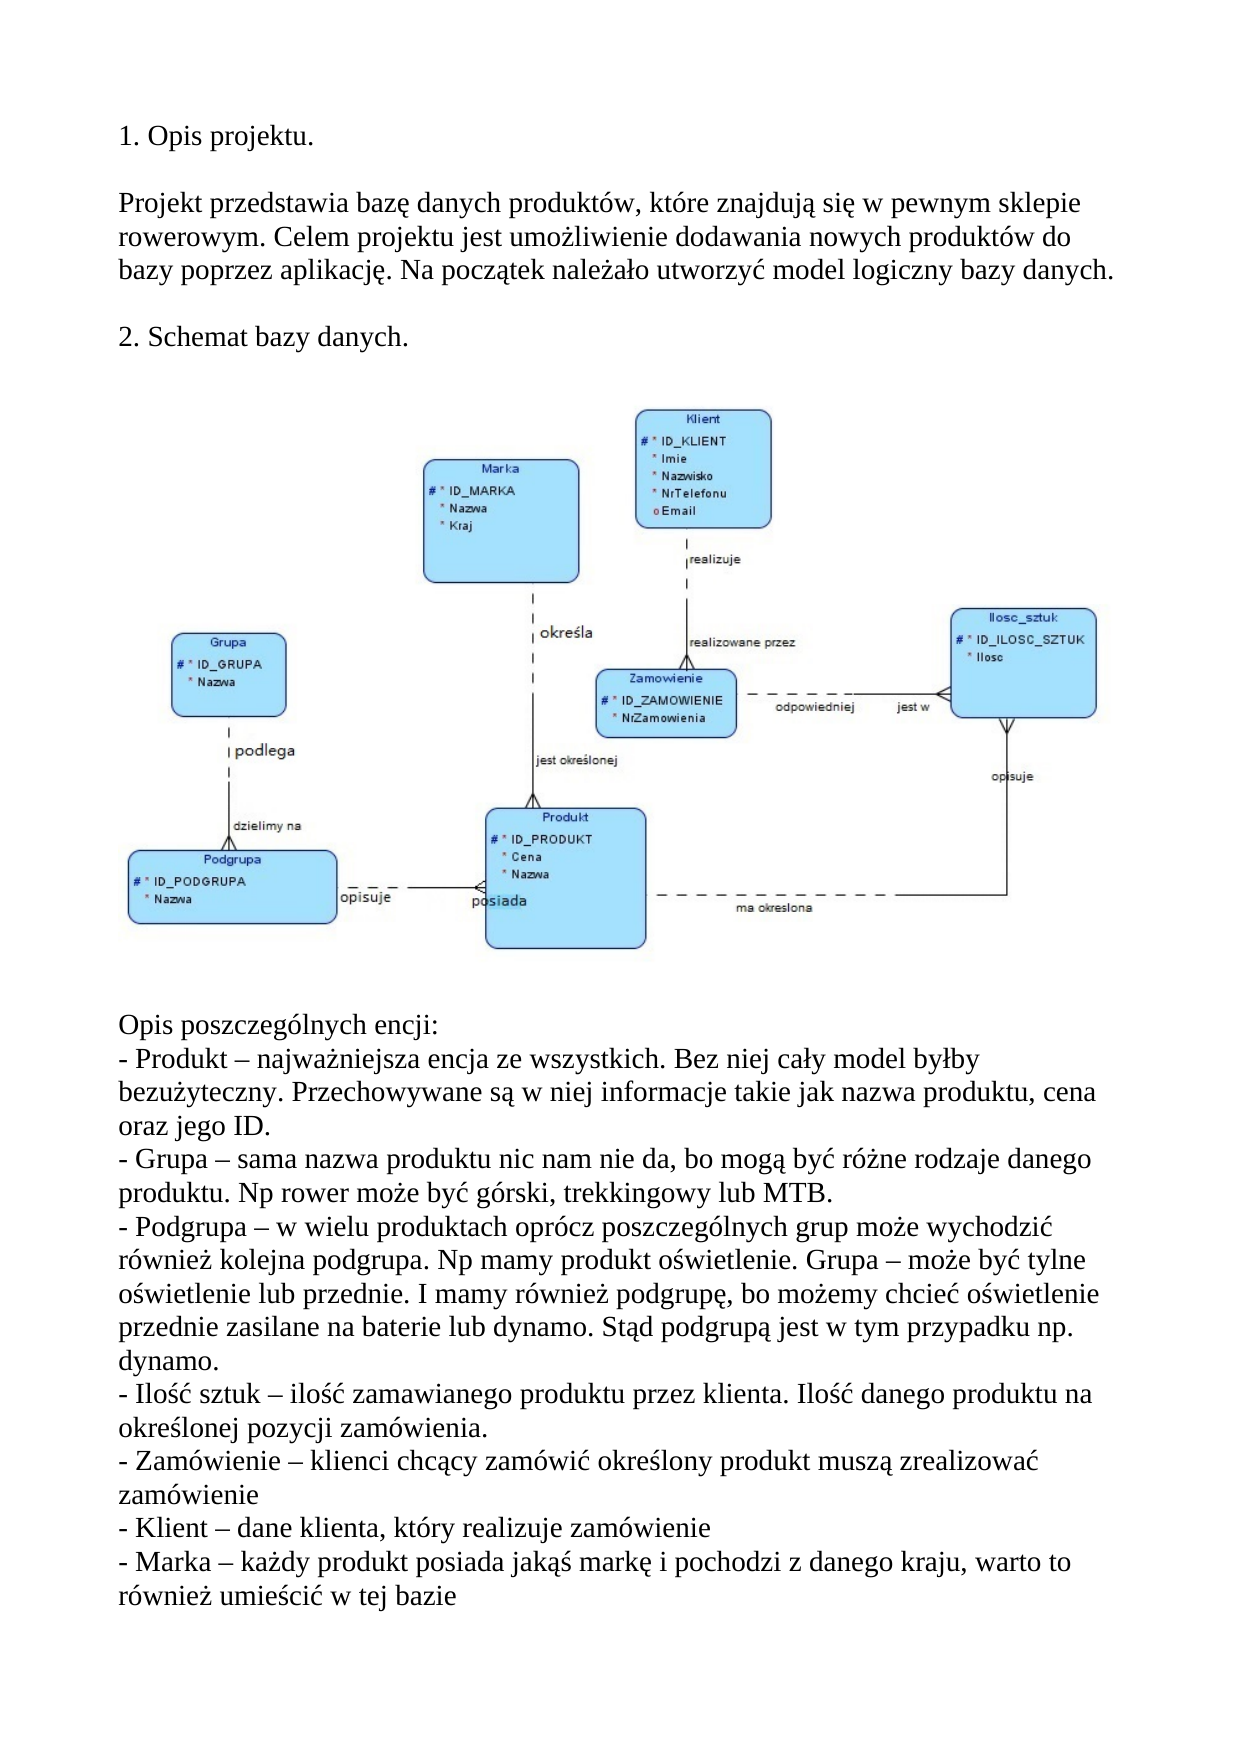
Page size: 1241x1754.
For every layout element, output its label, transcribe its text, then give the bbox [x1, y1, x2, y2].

text 2. Schemat bazy danych. [118, 319, 1122, 353]
text Projekt przedstawia bazę danych produktów, które znajdują się w pewnym sklepie rowerowym. Celem projektu jest umożliwienie dodawania nowych produktów do bazy poprzez aplikację. Na początek należało utworzyć model logiczny bazy danych. [118, 185, 1122, 286]
text - Grupa – sama nazwa produktu nic nam nie da, bo mogą być różne rodzaje danego produktu. Np rower może być górski, trekkingowy lub MTB. [118, 1142, 1122, 1209]
picture [118, 386, 1123, 974]
text - Zamówienie – klienci chcący zamówić określony produkt muszą zrealizować zamówienie [118, 1443, 1122, 1511]
text Opis poszczególnych encji: [118, 1007, 1122, 1041]
text - Ilość sztuk – ilość zamawianego produktu przez klienta. Ilość danego produktu na określonej pozycji zamówienia. [118, 1376, 1122, 1443]
text - Produkt – najważniejsza encja ze wszystkich. Bez niej cały model byłby bezużyteczny. Przechowywane są w niej informacje takie jak nazwa produktu, cena oraz jego ID. [118, 1041, 1122, 1142]
text - Marka – każdy produkt posiada jakąś markę i pochodzi z danego kraju, warto to również umieścić w tej bazie [118, 1544, 1122, 1611]
text - Podgrupa – w wielu produktach oprócz poszczególnych grup może wychodzić również kolejna podgrupa. Np mamy produkt oświetlenie. Grupa – może być tylne oświetlenie lub przednie. I mamy również podgrupę, bo możemy chcieć oświetlenie przednie zasilane na baterie lub dynamo. Stąd podgrupą jest w tym przypadku np. dynamo. [118, 1209, 1122, 1376]
text - Klient – dane klienta, który realizuje zamówienie [118, 1511, 1122, 1544]
text 1. Opis projektu. [118, 118, 1122, 152]
